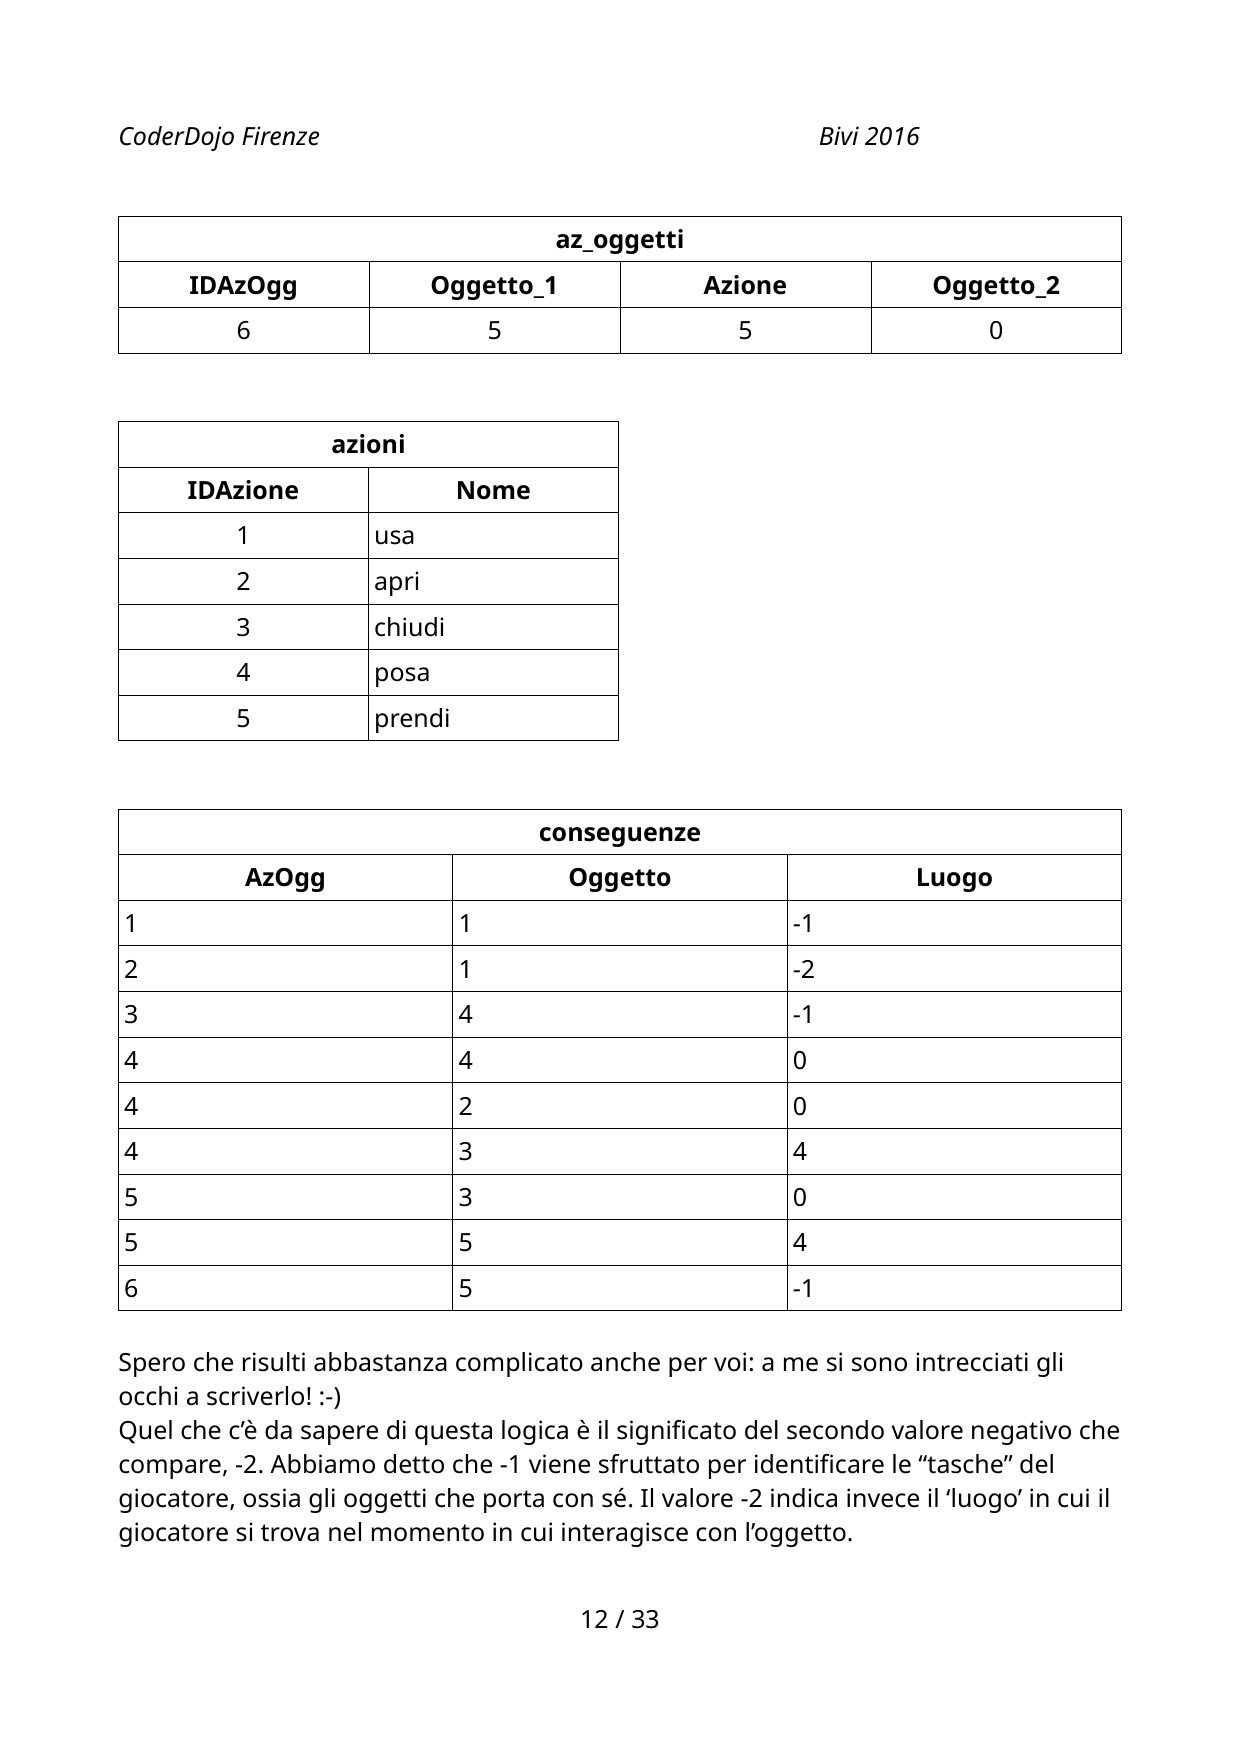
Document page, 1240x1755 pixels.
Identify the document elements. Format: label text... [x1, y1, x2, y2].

table_cell Oggetto [453, 855, 787, 900]
table_cell 1 [119, 513, 368, 558]
table_cell 5 [453, 1220, 787, 1265]
table_cell prendi [369, 696, 618, 740]
table_cell 4 [119, 1038, 452, 1082]
table_cell 3 [453, 1175, 787, 1219]
table_cell 3 [119, 605, 368, 649]
table_cell 1 [119, 901, 452, 945]
table_cell 6 [119, 1266, 452, 1310]
table_cell 2 [119, 946, 452, 991]
table_cell 4 [788, 1220, 1121, 1265]
table_header conseguenze [119, 810, 1121, 854]
table_cell -1 [788, 992, 1121, 1037]
table_cell 6 [119, 308, 369, 353]
table_header az_oggetti [119, 217, 1121, 261]
table_cell 4 [453, 1038, 787, 1082]
table_cell 4 [119, 1129, 452, 1173]
table_cell Oggetto_2 [872, 262, 1121, 307]
table_cell 4 [119, 1083, 452, 1128]
table_cell 1 [453, 901, 787, 945]
table_cell usa [369, 513, 618, 558]
table_cell 5 [119, 696, 368, 740]
table_cell chiudi [369, 605, 618, 649]
table_cell 5 [119, 1220, 452, 1265]
table_cell 4 [119, 650, 368, 695]
table_cell IDAzione [119, 468, 368, 512]
table_cell -1 [788, 901, 1121, 945]
table_cell AzOgg [119, 855, 452, 900]
table_cell 0 [788, 1175, 1121, 1219]
table_cell 4 [788, 1129, 1121, 1173]
table_cell Oggetto_1 [370, 262, 620, 307]
table_cell 1 [453, 946, 787, 991]
table_cell 5 [119, 1175, 452, 1219]
table_cell 2 [453, 1083, 787, 1128]
table_cell IDAzOgg [119, 262, 369, 307]
table_cell -1 [788, 1266, 1121, 1310]
table_cell Nome [369, 468, 618, 512]
table_cell apri [369, 559, 618, 603]
table_cell 0 [788, 1038, 1121, 1082]
text Spero che risulti abbastanza complicato anche per voi: a me si sono intrecciati gli occhi a scriverlo! :-) [118, 1344, 1121, 1413]
table_cell Luogo [788, 855, 1121, 900]
table_cell 5 [370, 308, 620, 353]
table_cell 2 [119, 559, 368, 603]
table_cell posa [369, 650, 618, 695]
table_cell 0 [788, 1083, 1121, 1128]
table_header azioni [119, 422, 618, 467]
table_cell 5 [621, 308, 871, 353]
table_cell Azione [621, 262, 871, 307]
table_cell -2 [788, 946, 1121, 991]
table_cell 0 [872, 308, 1121, 353]
text Quel che c’è da sapere di questa logica è il significato del secondo valore negativo che compare, -2. Abbiamo detto che -1 viene sfruttato per identificare le “tasche” del giocatore, ossia gli oggetti che porta con sé. Il valore -2 indica invece il ‘luogo’ in cui il giocatore si trova nel momento in cui interagisce con l’oggetto. [118, 1413, 1121, 1549]
table_cell 4 [453, 992, 787, 1037]
table_cell 3 [119, 992, 452, 1037]
table_cell 5 [453, 1266, 787, 1310]
table_cell 3 [453, 1129, 787, 1173]
